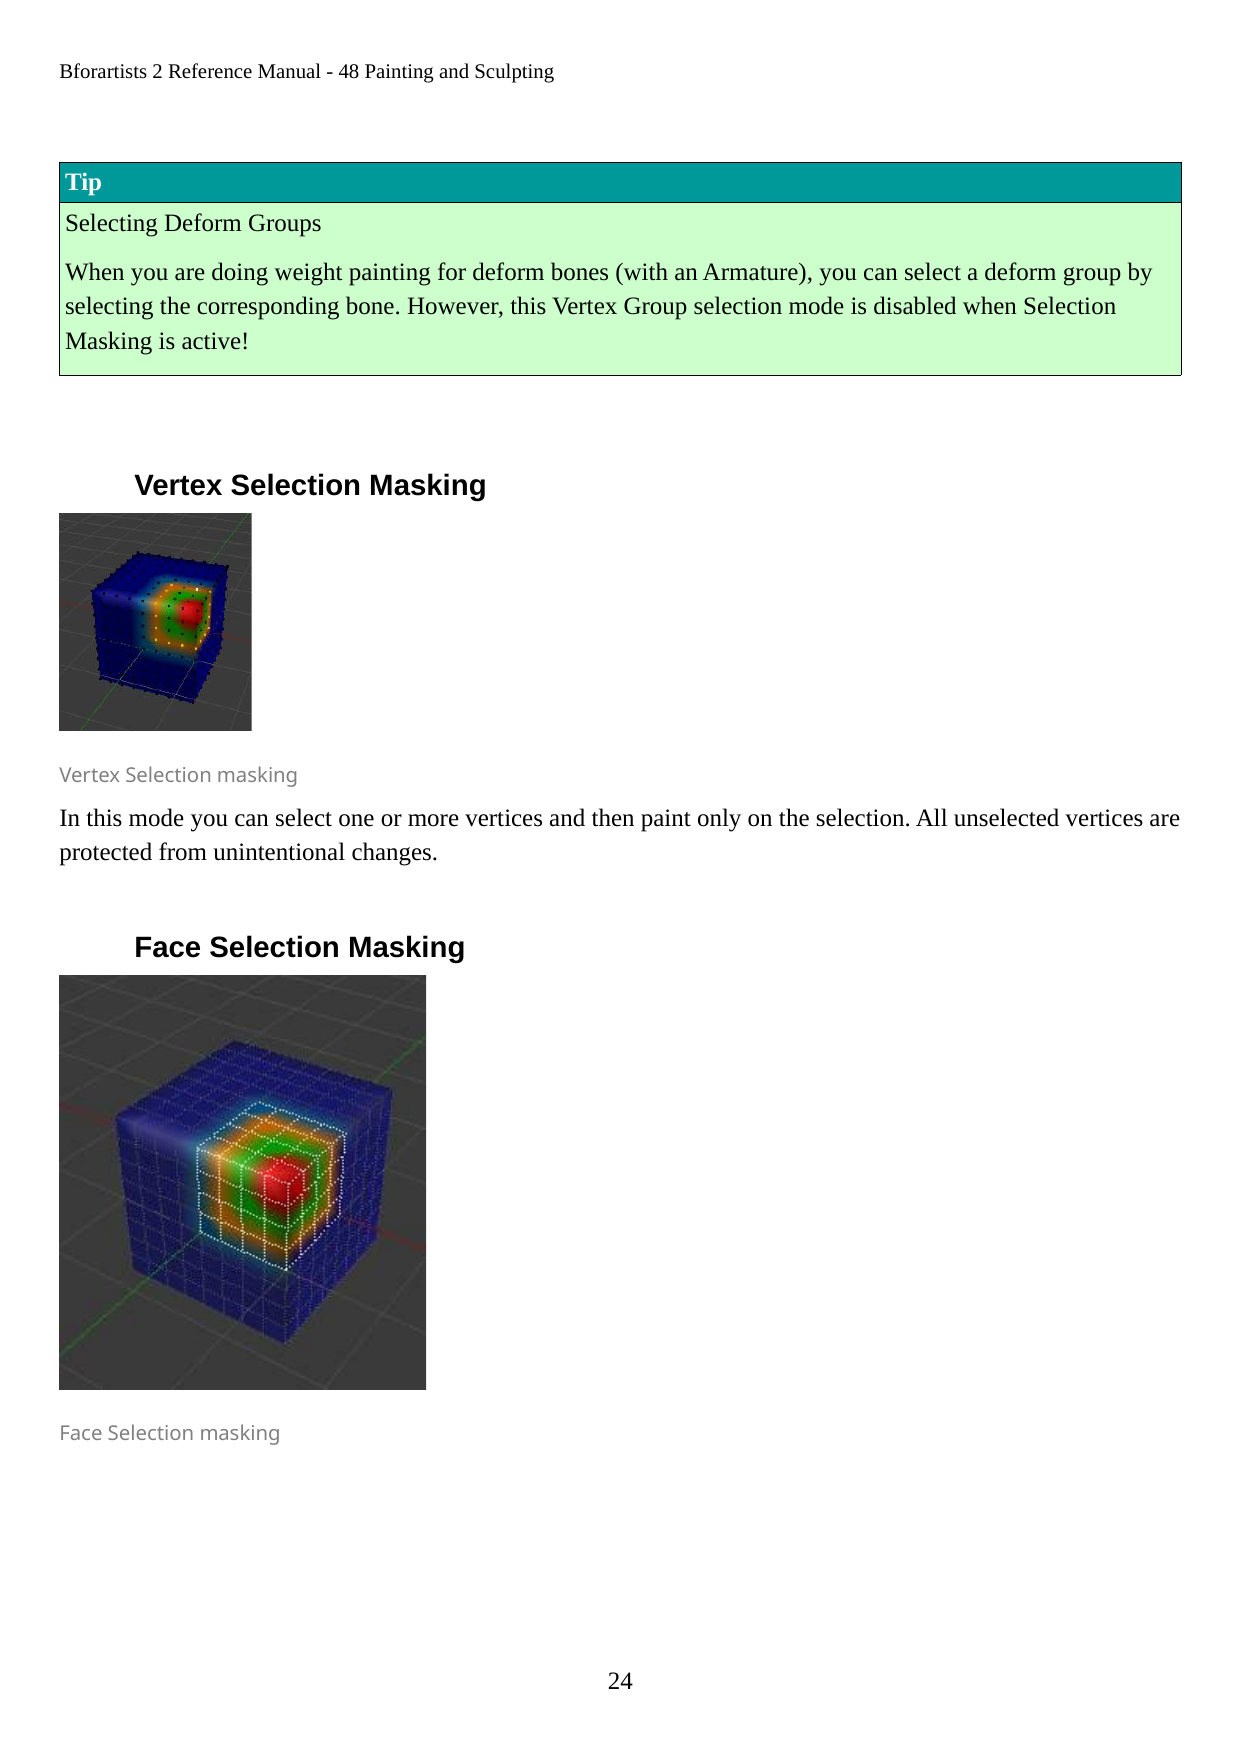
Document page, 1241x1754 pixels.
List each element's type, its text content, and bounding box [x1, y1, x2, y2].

picture [59, 975, 427, 1390]
picture [59, 513, 252, 731]
text Face Selection masking [59, 1415, 1181, 1447]
subtitle Face Selection Masking [59, 929, 1181, 963]
subtitle Vertex Selection Masking [59, 467, 1181, 501]
table_header Tip [60, 163, 1181, 202]
text In this mode you can select one or more vertices and then paint only on the selection. All unselected vertices are protected from unintentional changes. [59, 803, 1181, 866]
table_cell Selecting Deform Groups When you are doing weight painting for deform bones (with an Armature), you can select a deform group by selecting the corresponding bone. However, this Vertex Group selection mode is disabled when Selection Masking is active! [60, 203, 1181, 375]
text Vertex Selection masking [59, 757, 1181, 788]
